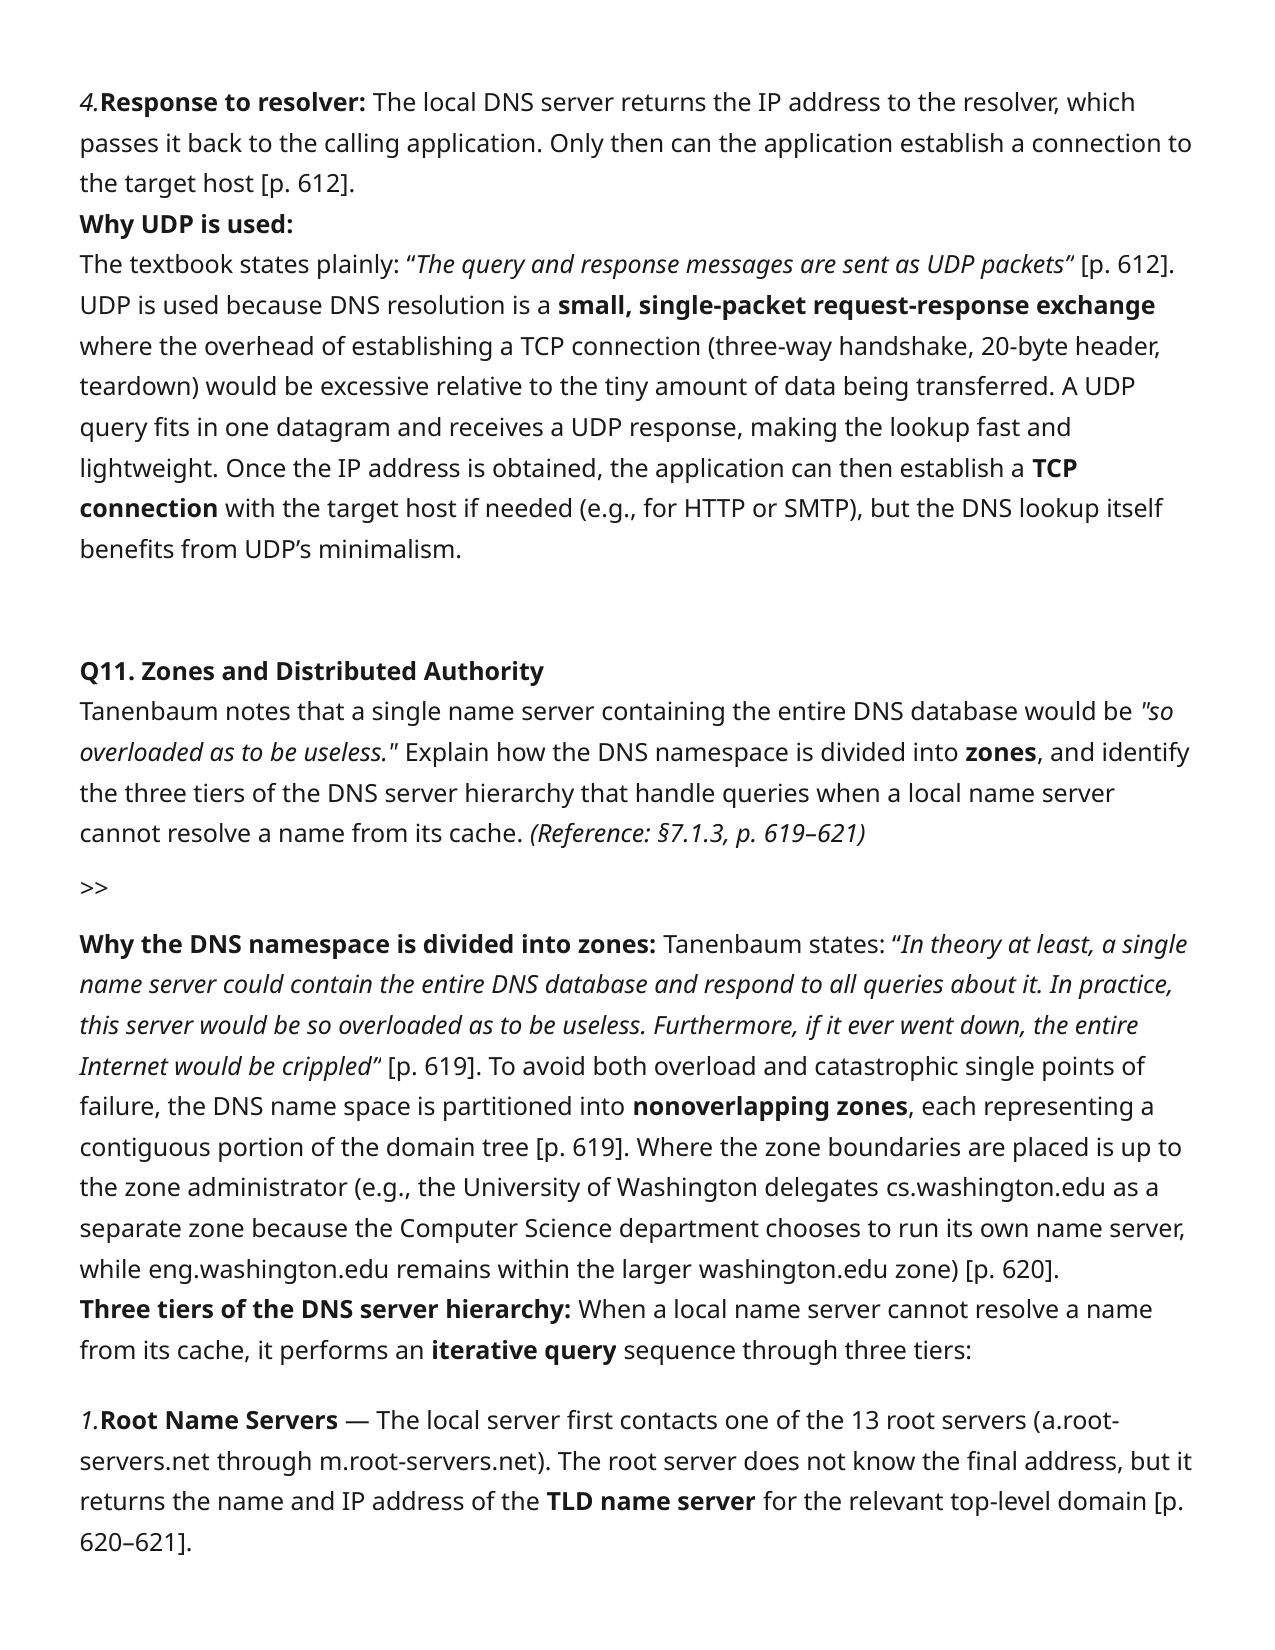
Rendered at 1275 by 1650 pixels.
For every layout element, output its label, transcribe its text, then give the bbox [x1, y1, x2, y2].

list Response to resolver: The local DNS server returns the IP address to the resolver, which passes it back to the calling application. Only then can the application establish a connection to the target host [p. 612]. [78, 78, 1197, 200]
text Q11. Zones and Distributed Authority Tanenbaum notes that a single name server containing the entire DNS database would be "so overloaded as to be useless." Explain how the DNS namespace is divided into zones, and identify the three tiers of the DNS server hierarchy that handle queries when a local name server cannot resolve a name from its cache. (Reference: §7.1.3, p. 619–621) [78, 647, 1197, 850]
text Why the DNS namespace is divided into zones: Tanenbaum states: “In theory at least, a single name server could contain the entire DNS database and respond to all queries about it. In practice, this server would be so overloaded as to be useless. Furthermore, if it ever went down, the entire Internet would be crippled” [p. 619]. To avoid both overload and catastrophic single points of failure, the DNS name space is partitioned into nonoverlapping zones, each representing a contiguous portion of the domain tree [p. 619]. Where the zone boundaries are placed is up to the zone administrator (e.g., the University of Washington delegates cs.washington.edu as a separate zone because the Computer Science department chooses to run its own name server, while eng.washington.edu remains within the larger washington.edu zone) [p. 620]. [78, 920, 1197, 1285]
text Three tiers of the DNS server hierarchy: When a local name server cannot resolve a name from its cache, it performs an iterative query sequence through three tiers: [78, 1285, 1197, 1367]
text Why UDP is used: [78, 200, 1197, 241]
text >> [78, 864, 1197, 905]
text The textbook states plainly: “The query and response messages are sent as UDP packets” [p. 612]. UDP is used because DNS resolution is a small, single-packet request-response exchange where the overhead of establishing a TCP connection (three-way handshake, 20-byte header, teardown) would be excessive relative to the tiny amount of data being transferred. A UDP query fits in one datagram and receives a UDP response, making the lookup fast and lightweight. Once the IP address is obtained, the application can then establish a TCP connection with the target host if needed (e.g., for HTTP or SMTP), but the DNS lookup itself benefits from UDP’s minimalism. [78, 241, 1197, 566]
list Root Name Servers — The local server first contacts one of the 13 root servers (a.root-servers.net through m.root-servers.net). The root server does not know the final address, but it returns the name and IP address of the TLD name server for the relevant top-level domain [p. 620–621]. [78, 1396, 1197, 1558]
